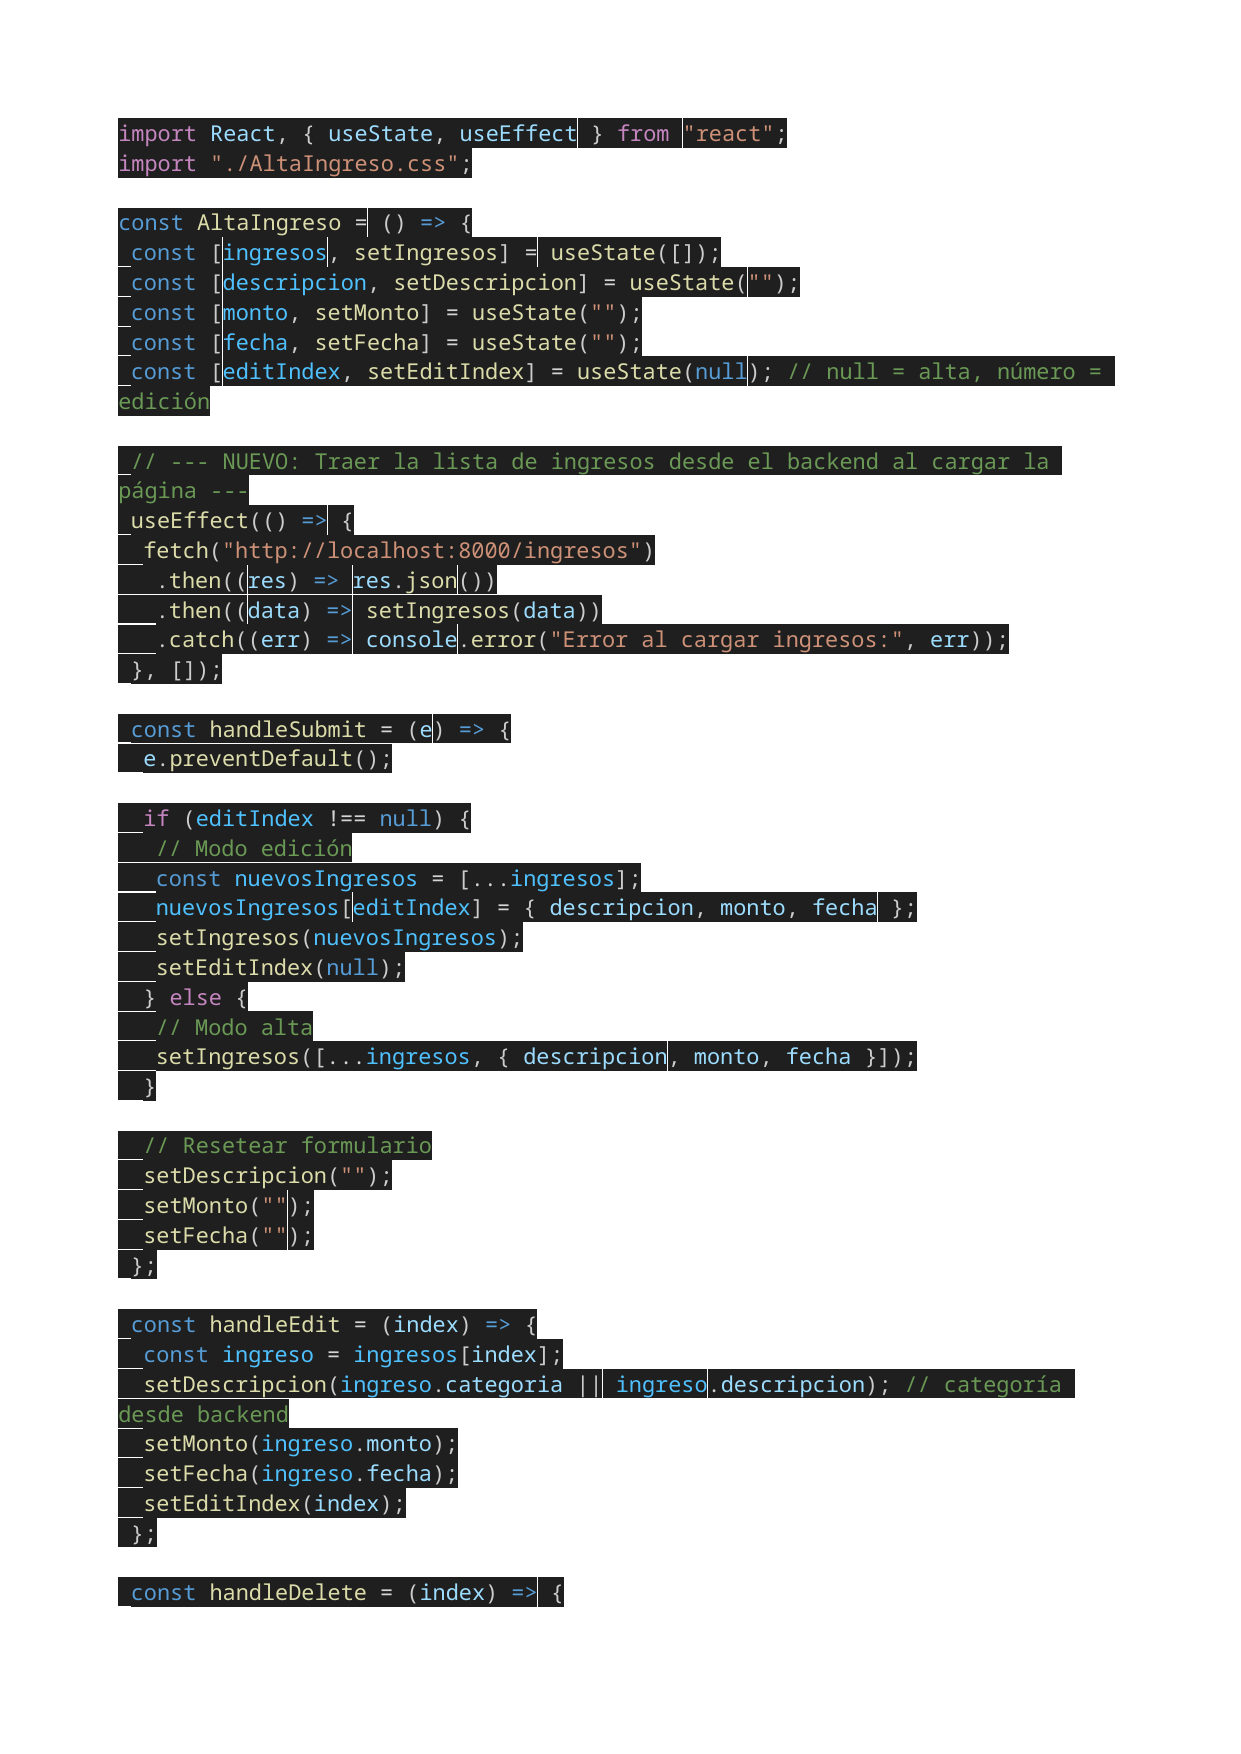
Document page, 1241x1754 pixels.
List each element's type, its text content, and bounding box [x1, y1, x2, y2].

text const ingreso = ingresos[index]; [118, 1339, 1122, 1369]
text const handleEdit = (index) => { [118, 1309, 1122, 1339]
text setMonto(""); [118, 1190, 1122, 1220]
text const AltaIngreso = () => { [118, 207, 1122, 237]
text // Modo alta [118, 1011, 1122, 1041]
text setFecha(ingreso.fecha); [118, 1458, 1122, 1488]
text .catch((err) => console.error("Error al cargar ingresos:", err)); [118, 624, 1122, 654]
text .then((res) => res.json()) [118, 565, 1122, 594]
text .then((data) => setIngresos(data)) [118, 594, 1122, 624]
text setFecha(""); [118, 1220, 1122, 1250]
text setEditIndex(null); [118, 952, 1122, 982]
text setIngresos([...ingresos, { descripcion, monto, fecha }]); [118, 1041, 1122, 1071]
text setDescripcion(ingreso.categoria || ingreso.descripcion); // categoría desde backend [118, 1369, 1122, 1428]
text const [monto, setMonto] = useState(""); [118, 297, 1122, 327]
text }; [118, 1250, 1122, 1279]
text const handleDelete = (index) => { [118, 1577, 1122, 1607]
text setDescripcion(""); [118, 1160, 1122, 1190]
text // Modo edición [118, 833, 1122, 862]
text const [editIndex, setEditIndex] = useState(null); // null = alta, número = edición [118, 356, 1122, 416]
text // Resetear formulario [118, 1131, 1122, 1160]
text setIngresos(nuevosIngresos); [118, 922, 1122, 952]
text if (editIndex !== null) { [118, 803, 1122, 833]
text setMonto(ingreso.monto); [118, 1428, 1122, 1458]
text const [fecha, setFecha] = useState(""); [118, 327, 1122, 356]
text fetch("http://localhost:8000/ingresos") [118, 535, 1122, 565]
text const handleSubmit = (e) => { [118, 714, 1122, 743]
text import "./AltaIngreso.css"; [118, 148, 1122, 178]
text useEffect(() => { [118, 505, 1122, 535]
text const nuevosIngresos = [...ingresos]; [118, 862, 1122, 892]
text } else { [118, 982, 1122, 1011]
text e.preventDefault(); [118, 743, 1122, 773]
text const [ingresos, setIngresos] = useState([]); [118, 237, 1122, 267]
text }, []); [118, 654, 1122, 684]
text import React, { useState, useEffect } from "react"; [118, 118, 1122, 148]
text nuevosIngresos[editIndex] = { descripcion, monto, fecha }; [118, 892, 1122, 922]
text // --- NUEVO: Traer la lista de ingresos desde el backend al cargar la página --- [118, 446, 1122, 505]
text setEditIndex(index); [118, 1488, 1122, 1518]
text }; [118, 1518, 1122, 1547]
text } [118, 1071, 1122, 1101]
text const [descripcion, setDescripcion] = useState(""); [118, 267, 1122, 297]
